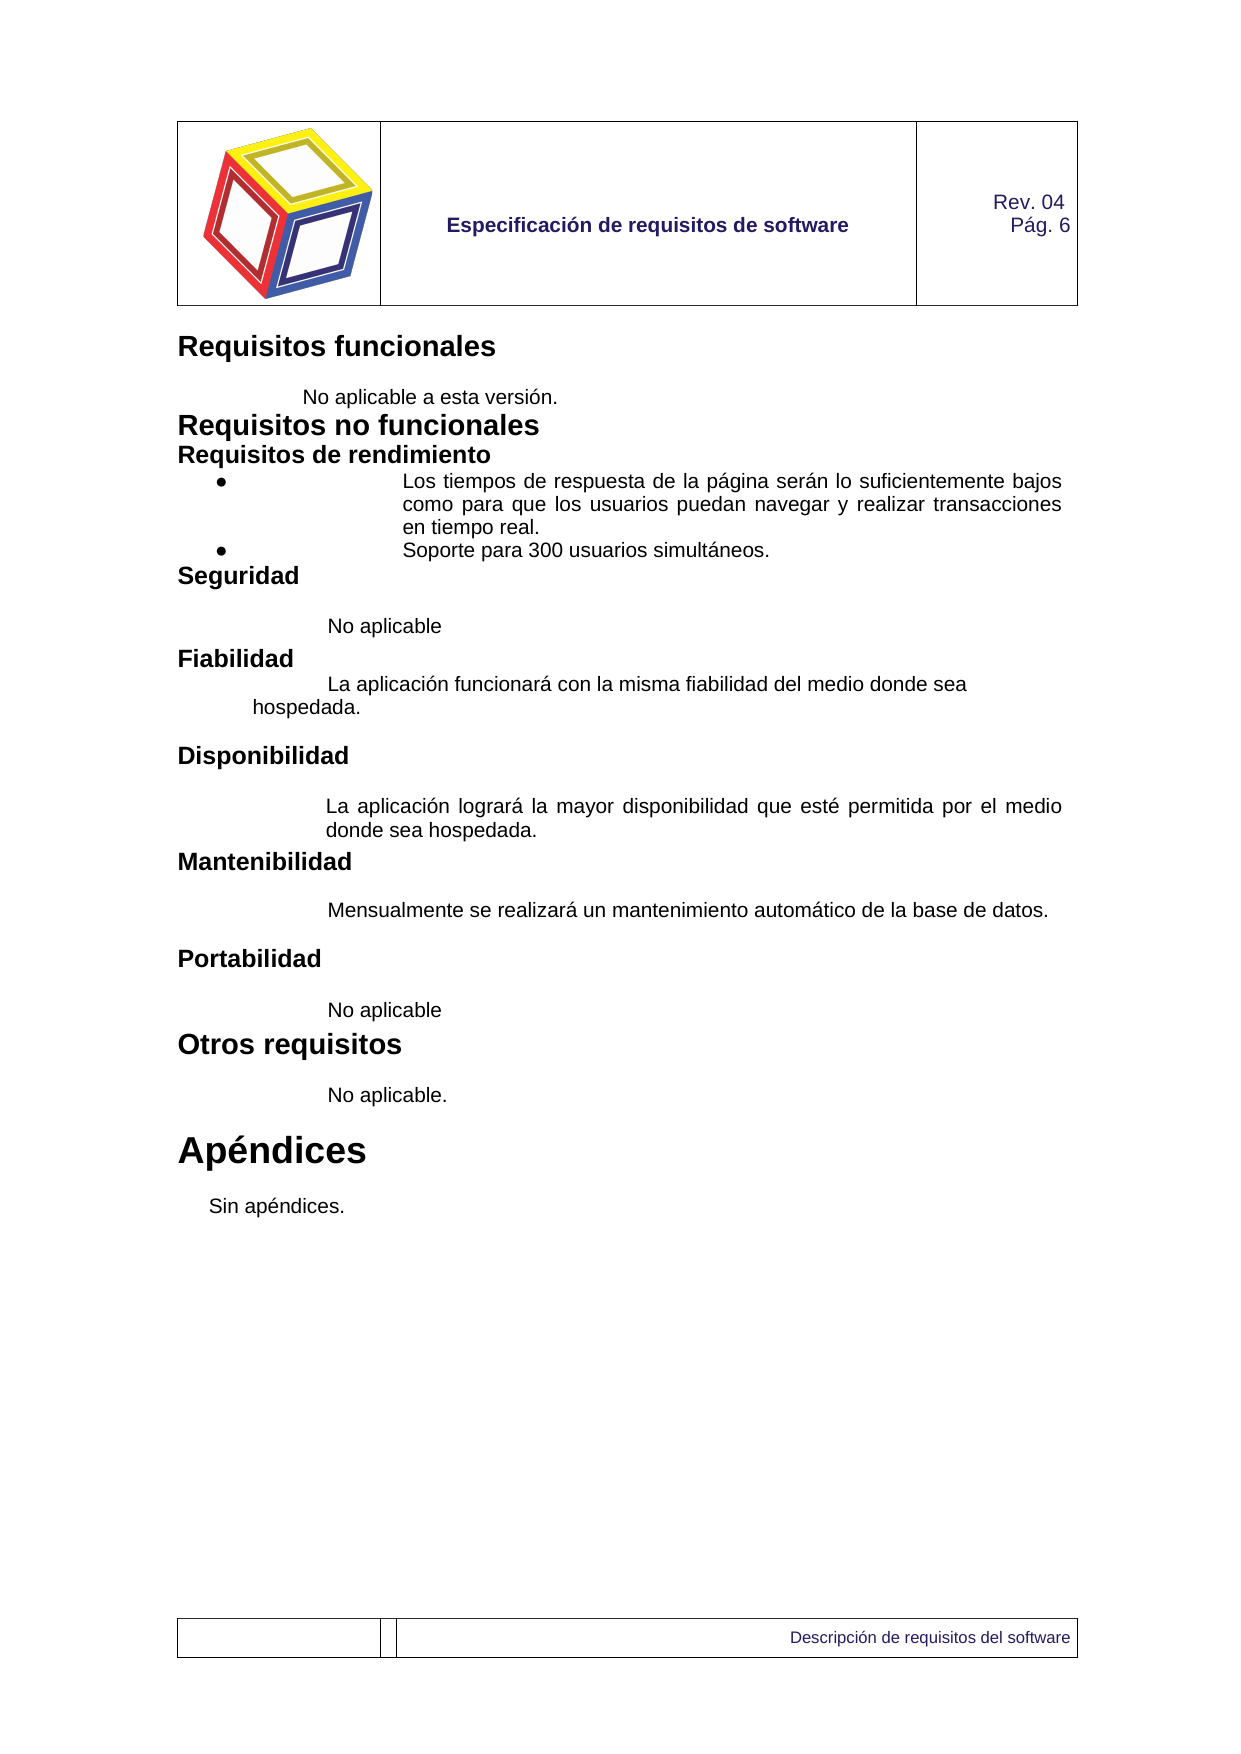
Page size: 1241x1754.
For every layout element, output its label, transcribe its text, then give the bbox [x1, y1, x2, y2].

subtitle Portabilidad [177, 945, 1063, 973]
text Mensualmente se realizará un mantenimiento automático de la base de datos. [252, 899, 1063, 922]
subtitle Requisitos funcionales [177, 329, 1063, 362]
text No aplicable [252, 615, 1063, 638]
subtitle Disponibilidad [177, 742, 1063, 770]
text Sin apéndices. [208, 1195, 1063, 1218]
text La aplicación logrará la mayor disponibilidad que esté permitida por el medio donde sea hospedada. [326, 795, 1063, 841]
text No aplicable [252, 998, 1063, 1021]
subtitle Mantenibilidad [177, 848, 1063, 876]
picture [203, 128, 373, 299]
text No aplicable a esta versión. [302, 385, 1063, 409]
subtitle Requisitos de rendimiento [177, 441, 1063, 469]
list Los tiempos de respuesta de la página serán lo suficientemente bajos como para que los usuarios puedan navegar y realizar transacciones en tiempo real. [215, 469, 1063, 539]
subtitle Seguridad [177, 562, 1063, 590]
subtitle Otros requisitos [177, 1028, 1063, 1060]
subtitle Apéndices [177, 1130, 1063, 1172]
text La aplicación funcionará con la misma fiabilidad del medio donde sea hospedada. [252, 672, 1063, 719]
list Soporte para 300 usuarios simultáneos. [215, 539, 1063, 562]
subtitle Requisitos no funcionales [177, 409, 1063, 441]
text No aplicable. [252, 1083, 1063, 1107]
subtitle Fiabilidad [177, 644, 1063, 672]
